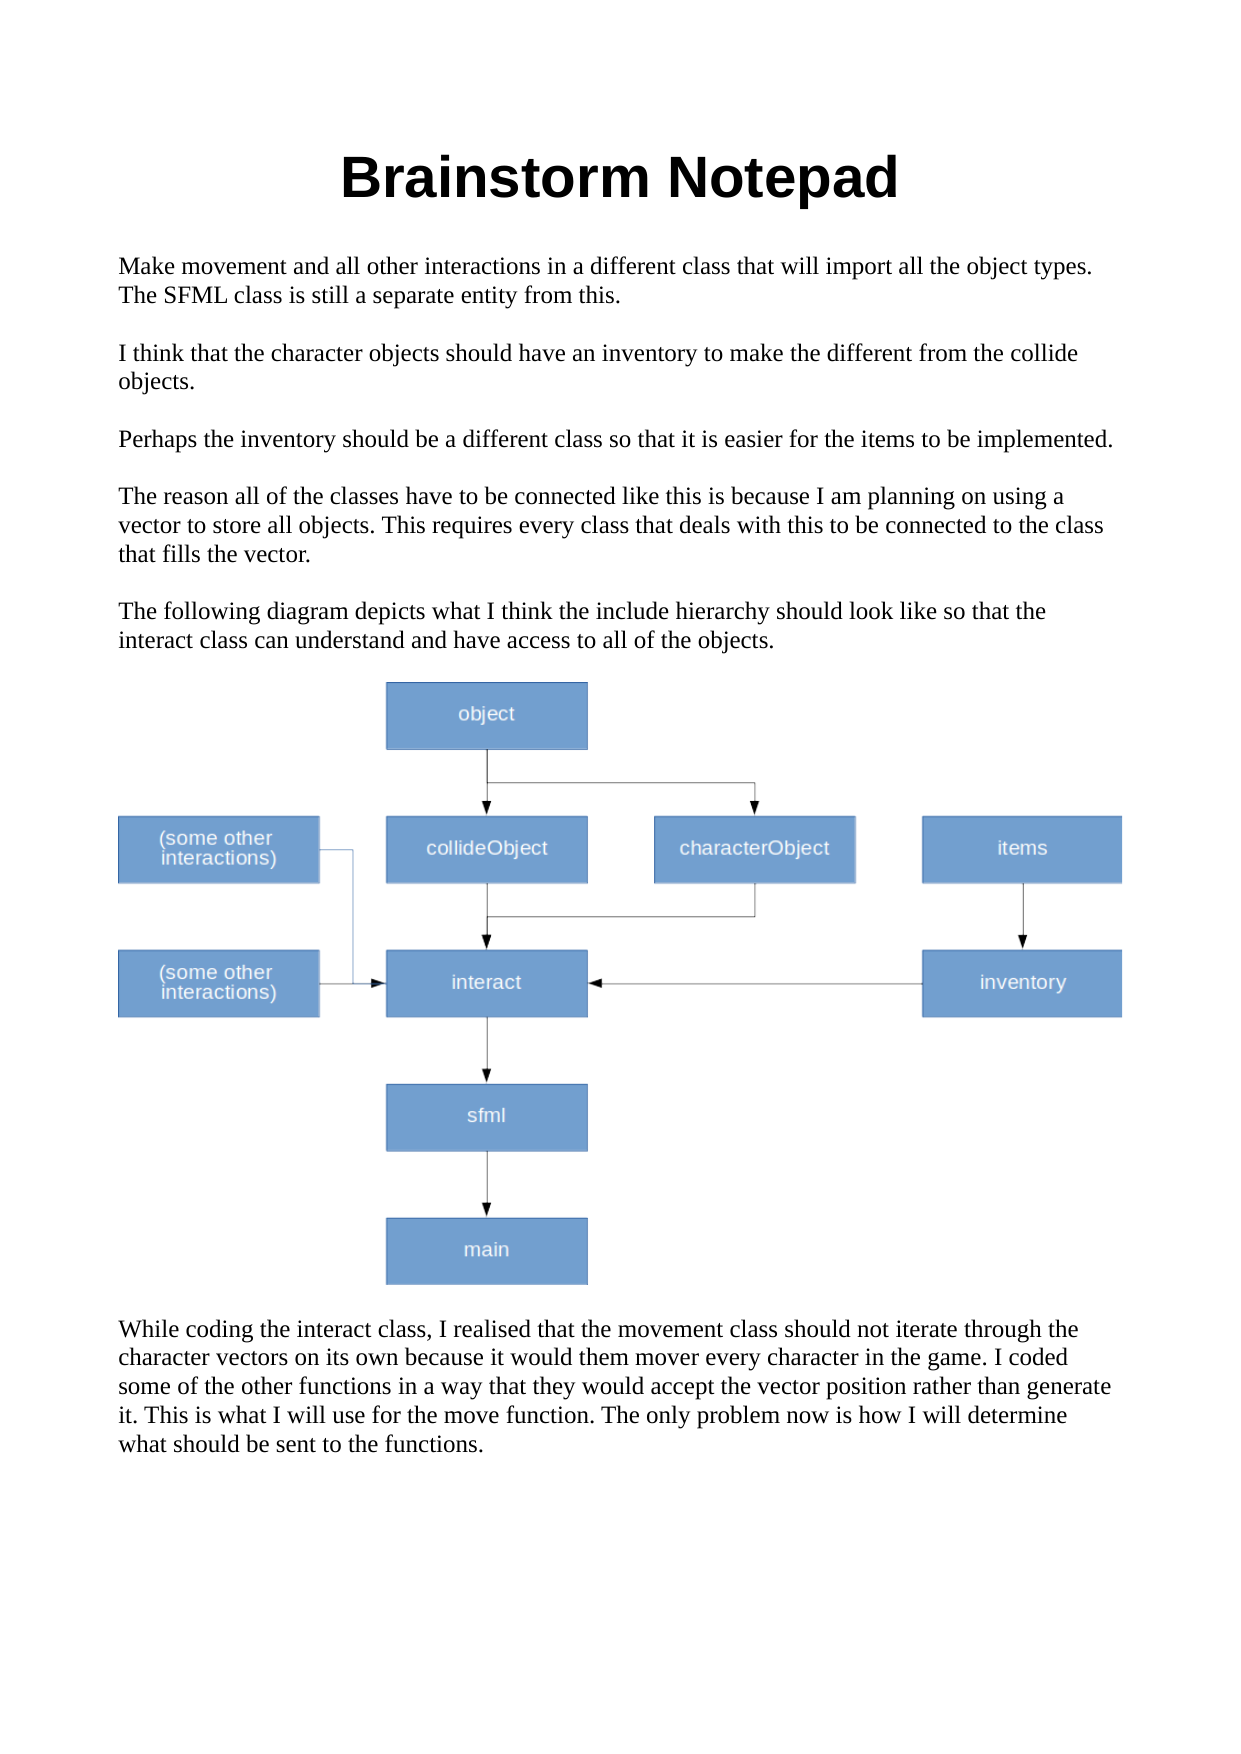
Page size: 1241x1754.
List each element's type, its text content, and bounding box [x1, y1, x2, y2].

title Brainstorm Notepad [118, 143, 1122, 210]
picture [118, 682, 1123, 1285]
text I think that the character objects should have an inventory to make the different from the collide objects. [118, 338, 1122, 395]
text Perhaps the inventory should be a different class so that it is easier for the items to be implemented. [118, 424, 1122, 453]
text While coding the interact class, I realised that the movement class should not iterate through the character vectors on its own because it would them mover every character in the game. I coded some of the other functions in a way that they would accept the vector position rather than generate it. This is what I will use for the move function. The only problem now is how I will determine what should be sent to the functions. [118, 1314, 1122, 1457]
text The reason all of the classes have to be connected like this is because I am planning on using a vector to store all objects. This requires every class that deals with this to be connected to the class that fills the vector. [118, 481, 1122, 568]
text Make movement and all other interactions in a different class that will import all the object types. The SFML class is still a separate entity from this. [118, 251, 1122, 309]
text The following diagram depicts what I think the include hierarchy should look like so that the interact class can understand and have access to all of the objects. [118, 596, 1122, 654]
